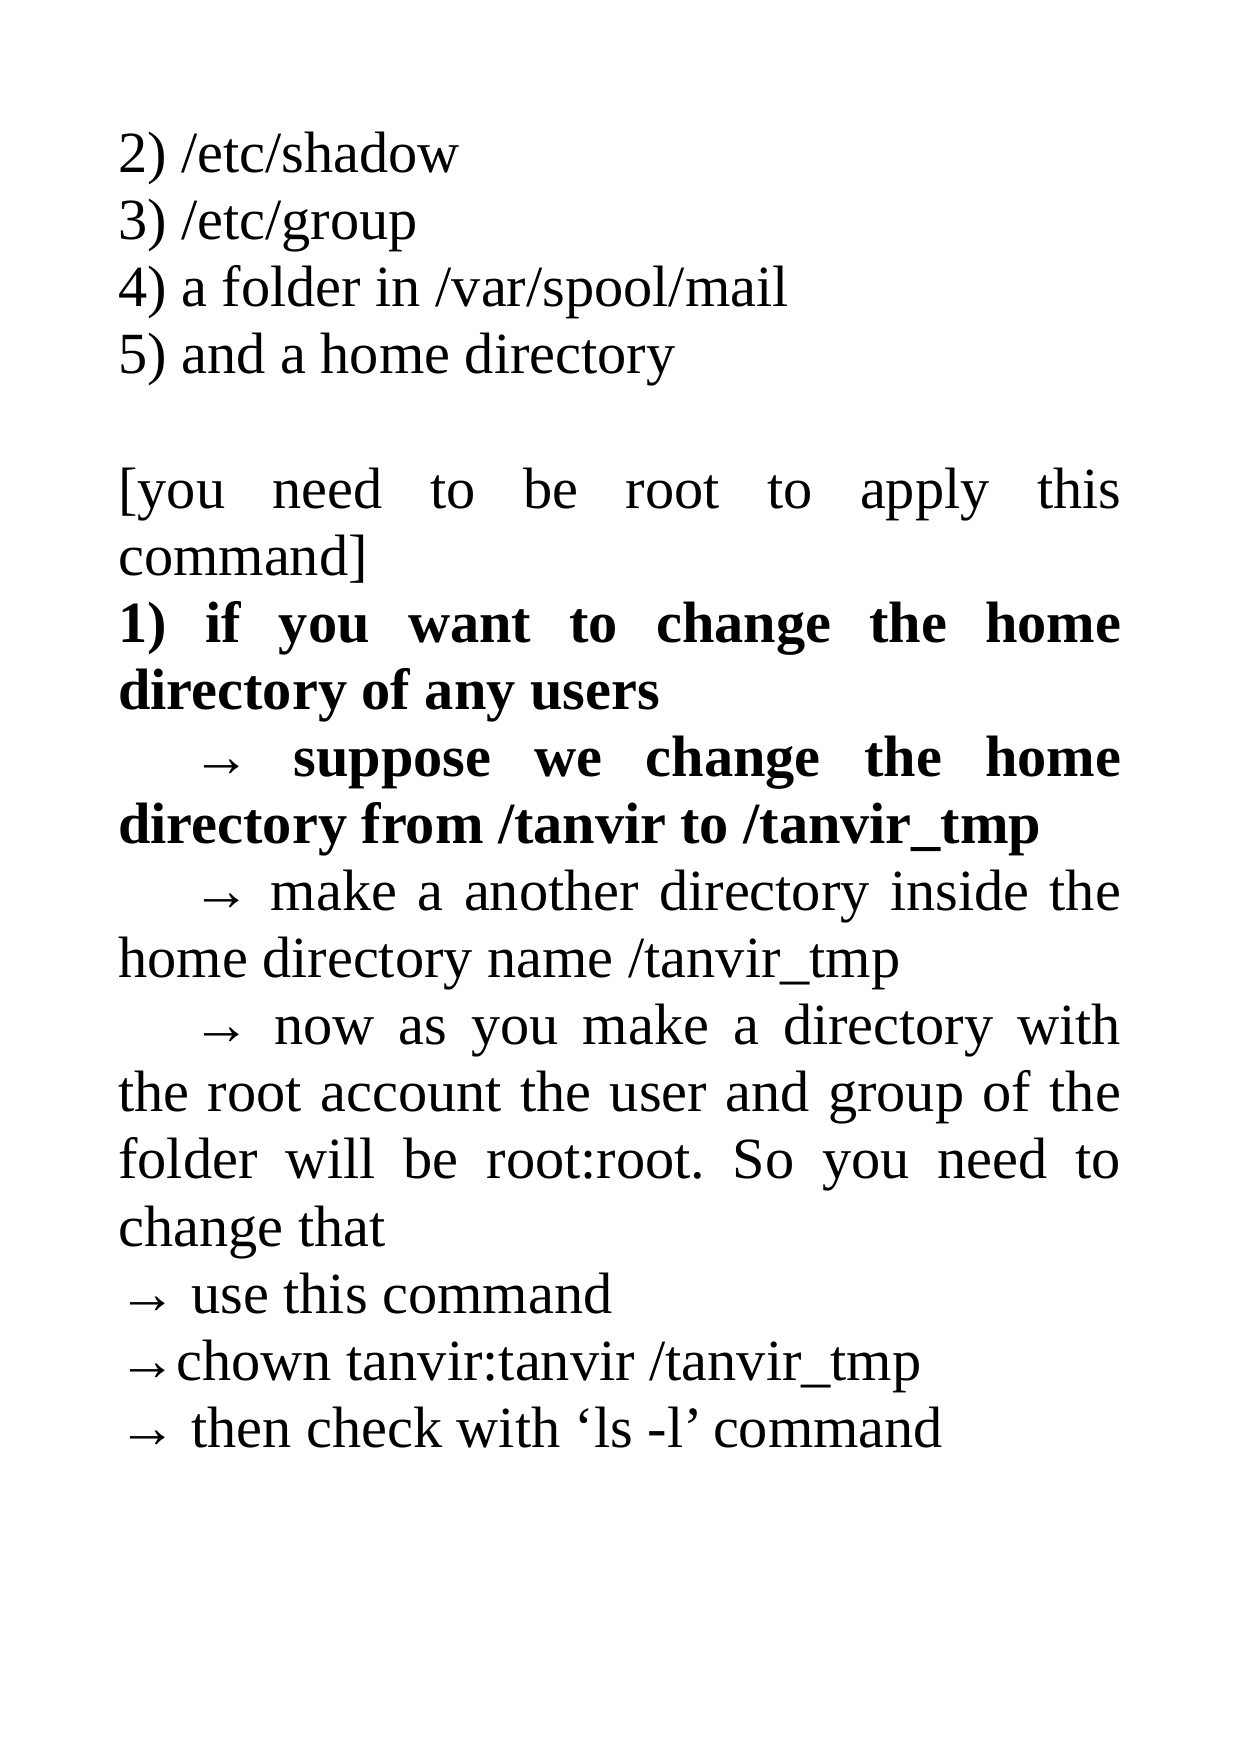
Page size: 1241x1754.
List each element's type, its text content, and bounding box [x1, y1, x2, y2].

text → now as you make a directory with the root account the user and group of the folder will be root:root. So you need to change that [118, 990, 1122, 1258]
text → make a another directory inside the home directory name /tanvir_tmp [118, 856, 1122, 990]
text 3) /etc/group [118, 185, 1122, 252]
text [you need to be root to apply this command] [118, 453, 1122, 588]
text 1) if you want to change the home directory of any users [118, 588, 1122, 722]
text 5) and a home directory [118, 319, 1122, 386]
text 2) /etc/shadow [118, 118, 1122, 185]
text → suppose we change the home directory from /tanvir to /tanvir_tmp [118, 722, 1122, 856]
text →chown tanvir:tanvir /tanvir_tmp [118, 1326, 1122, 1393]
text 4) a folder in /var/spool/mail [118, 252, 1122, 319]
text → use this command [118, 1258, 1122, 1326]
text → then check with ‘ls -l’ command [118, 1393, 1122, 1460]
